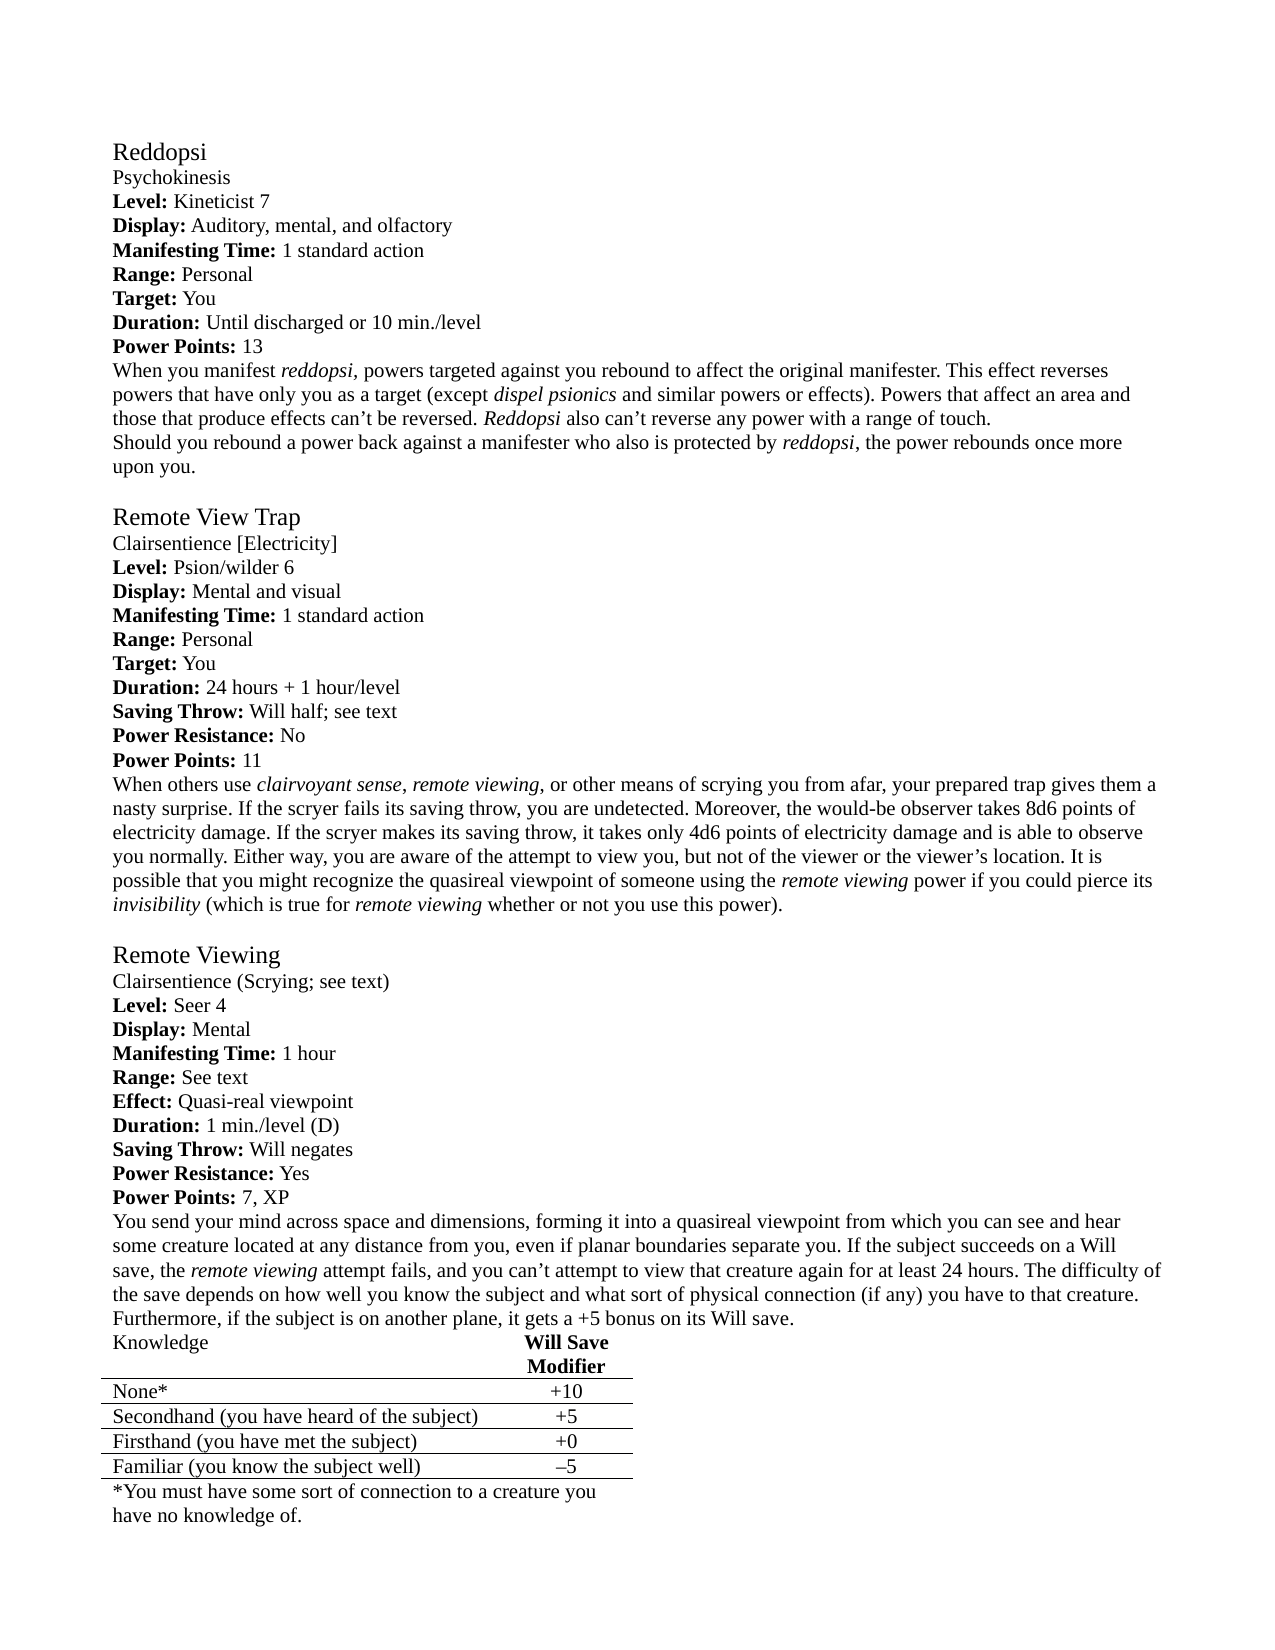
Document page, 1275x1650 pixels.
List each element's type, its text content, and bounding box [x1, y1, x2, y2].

table_cell –5 [500, 1454, 632, 1478]
table_cell *You must have some sort of connection to a creature you have no knowledge of. [101, 1479, 632, 1527]
text Display: Mental [112, 1017, 1162, 1041]
text Manifesting Time: 1 standard action [112, 603, 1162, 627]
table_header Knowledge [101, 1330, 500, 1378]
text Display: Auditory, mental, and olfactory [112, 213, 1162, 237]
table_cell None* [101, 1379, 500, 1403]
text When you manifest reddopsi, powers targeted against you rebound to affect the original manifester. This effect reverses powers that have only you as a target (except dispel psionics and similar powers or effects). Powers that affect an area and those that produce effects can’t be reversed. Reddopsi also can’t reverse any power with a range of touch. [112, 358, 1162, 430]
text Should you rebound a power back against a manifester who also is protected by reddopsi, the power rebounds once more upon you. [112, 430, 1162, 478]
table_cell +10 [500, 1379, 632, 1403]
table_cell Familiar (you know the subject well) [101, 1454, 500, 1478]
text Duration: Until discharged or 10 min./level [112, 310, 1162, 334]
text Range: See text [112, 1065, 1162, 1089]
text Saving Throw: Will half; see text [112, 699, 1162, 723]
text Level: Kineticist 7 [112, 189, 1162, 213]
text Power Points: 11 [112, 747, 1162, 772]
text Level: Seer 4 [112, 993, 1162, 1017]
text Clairsentience [Electricity] [112, 531, 1162, 555]
text Target: You [112, 286, 1162, 310]
text Manifesting Time: 1 hour [112, 1041, 1162, 1065]
text Effect: Quasi-real viewpoint [112, 1089, 1162, 1113]
text When others use clairvoyant sense, remote viewing, or other means of scrying you from afar, your prepared trap gives them a nasty surprise. If the scryer fails its saving throw, you are undetected. Moreover, the would-be observer takes 8d6 points of electricity damage. If the scryer makes its saving throw, it takes only 4d6 points of electricity damage and is able to observe you normally. Either way, you are aware of the attempt to view you, but not of the viewer or the viewer’s location. It is possible that you might recognize the quasireal viewpoint of someone using the remote viewing power if you could pierce its invisibility (which is true for remote viewing whether or not you use this power). [112, 772, 1162, 916]
subtitle Reddopsi [112, 137, 1162, 165]
text Range: Personal [112, 262, 1162, 286]
text Saving Throw: Will negates [112, 1137, 1162, 1161]
text Power Points: 7, XP [112, 1185, 1162, 1209]
text Duration: 24 hours + 1 hour/level [112, 675, 1162, 699]
text Target: You [112, 651, 1162, 675]
subtitle Remote Viewing [112, 940, 1162, 969]
text Range: Personal [112, 627, 1162, 651]
table_cell +5 [500, 1404, 632, 1428]
table_header Will Save Modifier [500, 1330, 632, 1378]
text Power Resistance: No [112, 723, 1162, 747]
table_cell Firsthand (you have met the subject) [101, 1429, 500, 1453]
text You send your mind across space and dimensions, forming it into a quasireal viewpoint from which you can see and hear some creature located at any distance from you, even if planar boundaries separate you. If the subject succeeds on a Will save, the remote viewing attempt fails, and you can’t attempt to view that creature again for at least 24 hours. The difficulty of the save depends on how well you know the subject and what sort of physical connection (if any) you have to that creature. Furthermore, if the subject is on another plane, it gets a +5 bonus on its Will save. [112, 1209, 1162, 1330]
text Level: Psion/wilder 6 [112, 555, 1162, 579]
text Power Resistance: Yes [112, 1161, 1162, 1185]
subtitle Remote View Trap [112, 502, 1162, 531]
table_cell Secondhand (you have heard of the subject) [101, 1404, 500, 1428]
text Manifesting Time: 1 standard action [112, 237, 1162, 262]
text Clairsentience (Scrying; see text) [112, 969, 1162, 993]
table_cell +0 [500, 1429, 632, 1453]
text Duration: 1 min./level (D) [112, 1113, 1162, 1137]
text Display: Mental and visual [112, 579, 1162, 603]
text Psychokinesis [112, 165, 1162, 189]
text Power Points: 13 [112, 334, 1162, 358]
